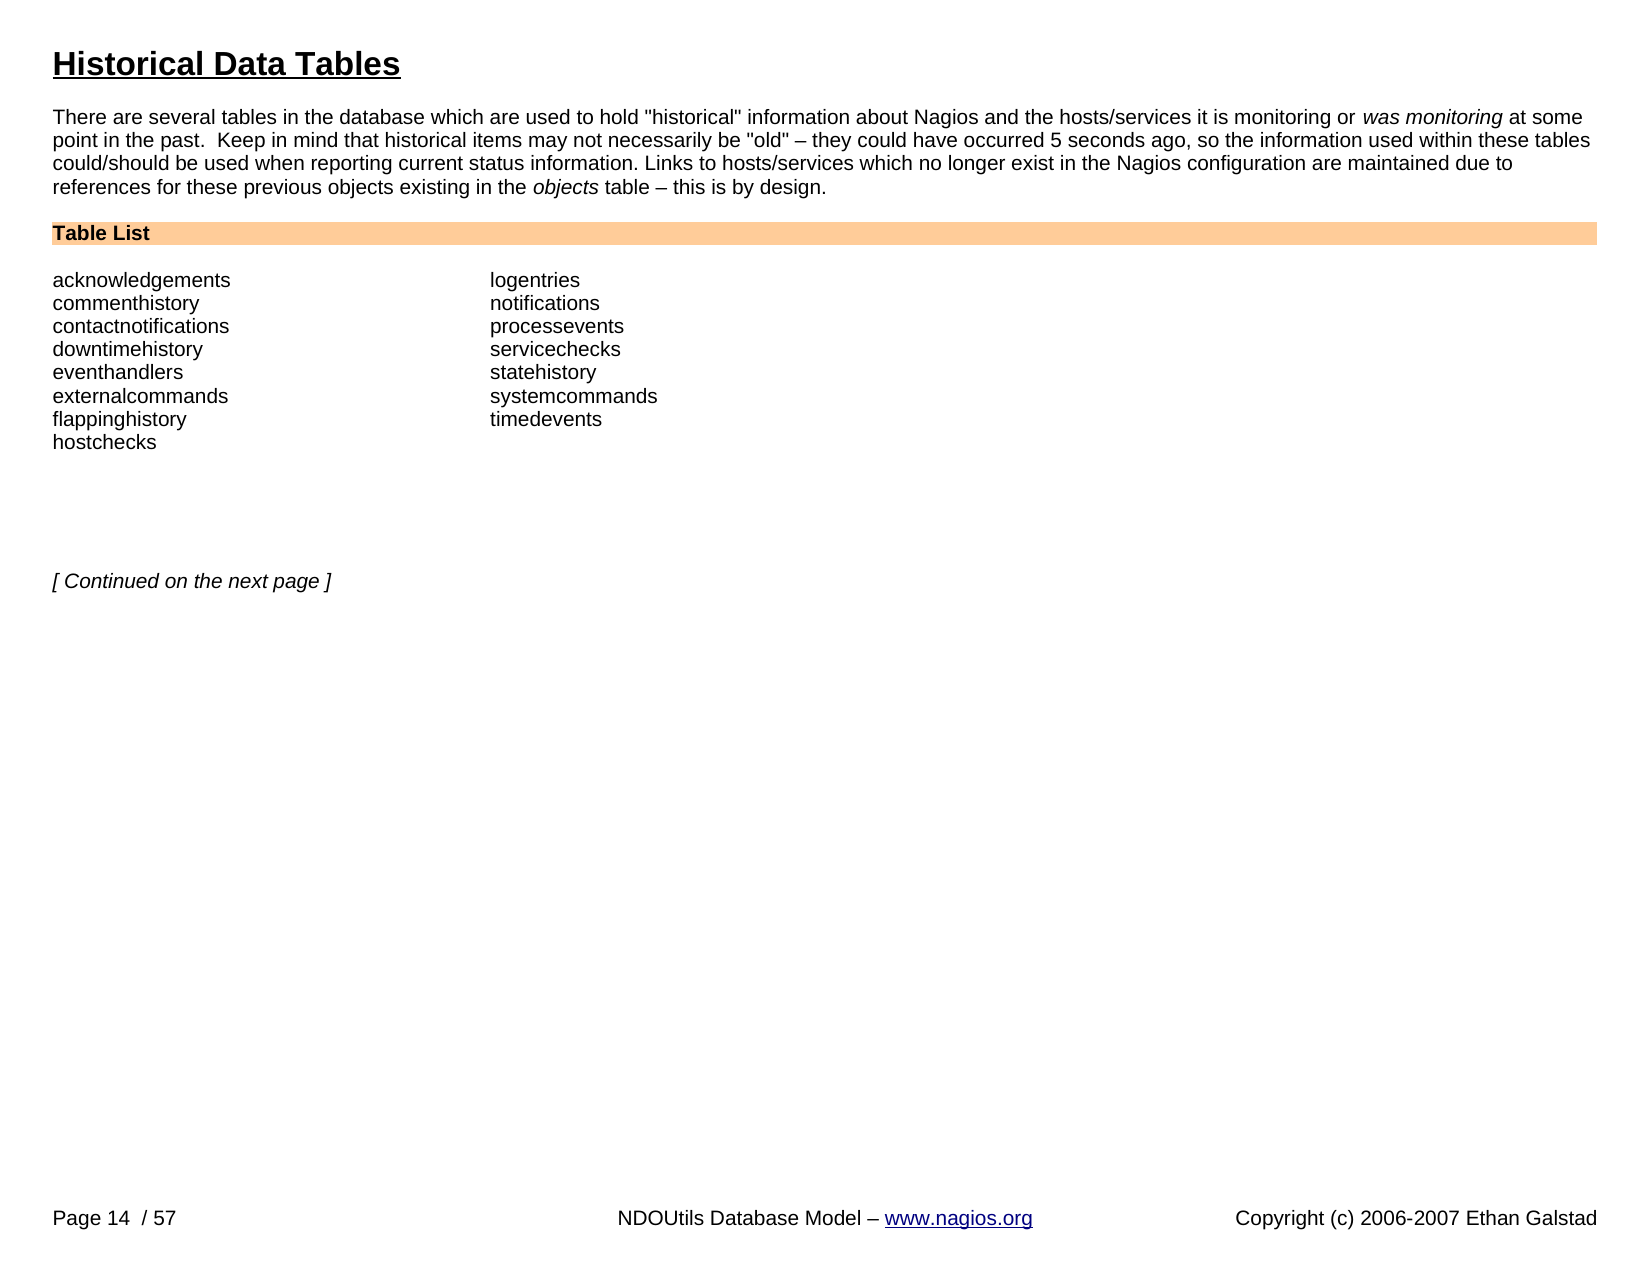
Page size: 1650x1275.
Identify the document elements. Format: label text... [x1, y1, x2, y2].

text Historical Data Tables [52, 45, 1597, 82]
text eventhandlers [52, 361, 490, 384]
text servicechecks [490, 338, 1597, 361]
text [ Continued on the next page ] [52, 570, 1597, 593]
text commenthistory [52, 291, 490, 314]
text statehistory [490, 361, 1597, 384]
text logentries [490, 268, 1597, 291]
text notifications [490, 291, 1597, 314]
text hostchecks [52, 431, 490, 454]
text flappinghistory [52, 407, 490, 431]
text Table List [52, 222, 1597, 245]
text processevents [490, 314, 1597, 338]
text acknowledgements [52, 268, 490, 291]
text contactnotifications [52, 314, 490, 338]
text timedevents [490, 407, 1597, 431]
text There are several tables in the database which are used to hold "historical" information about Nagios and the hosts/services it is monitoring or was monitoring at some point in the past. Keep in mind that historical items may not necessarily be "old" – they could have occurred 5 seconds ago, so the information used within these tables could/should be used when reporting current status information. Links to hosts/services which no longer exist in the Nagios configuration are maintained due to references for these previous objects existing in the objects table – this is by design. [52, 106, 1597, 198]
text systemcommands [490, 384, 1597, 407]
text downtimehistory [52, 338, 490, 361]
text externalcommands [52, 384, 490, 407]
